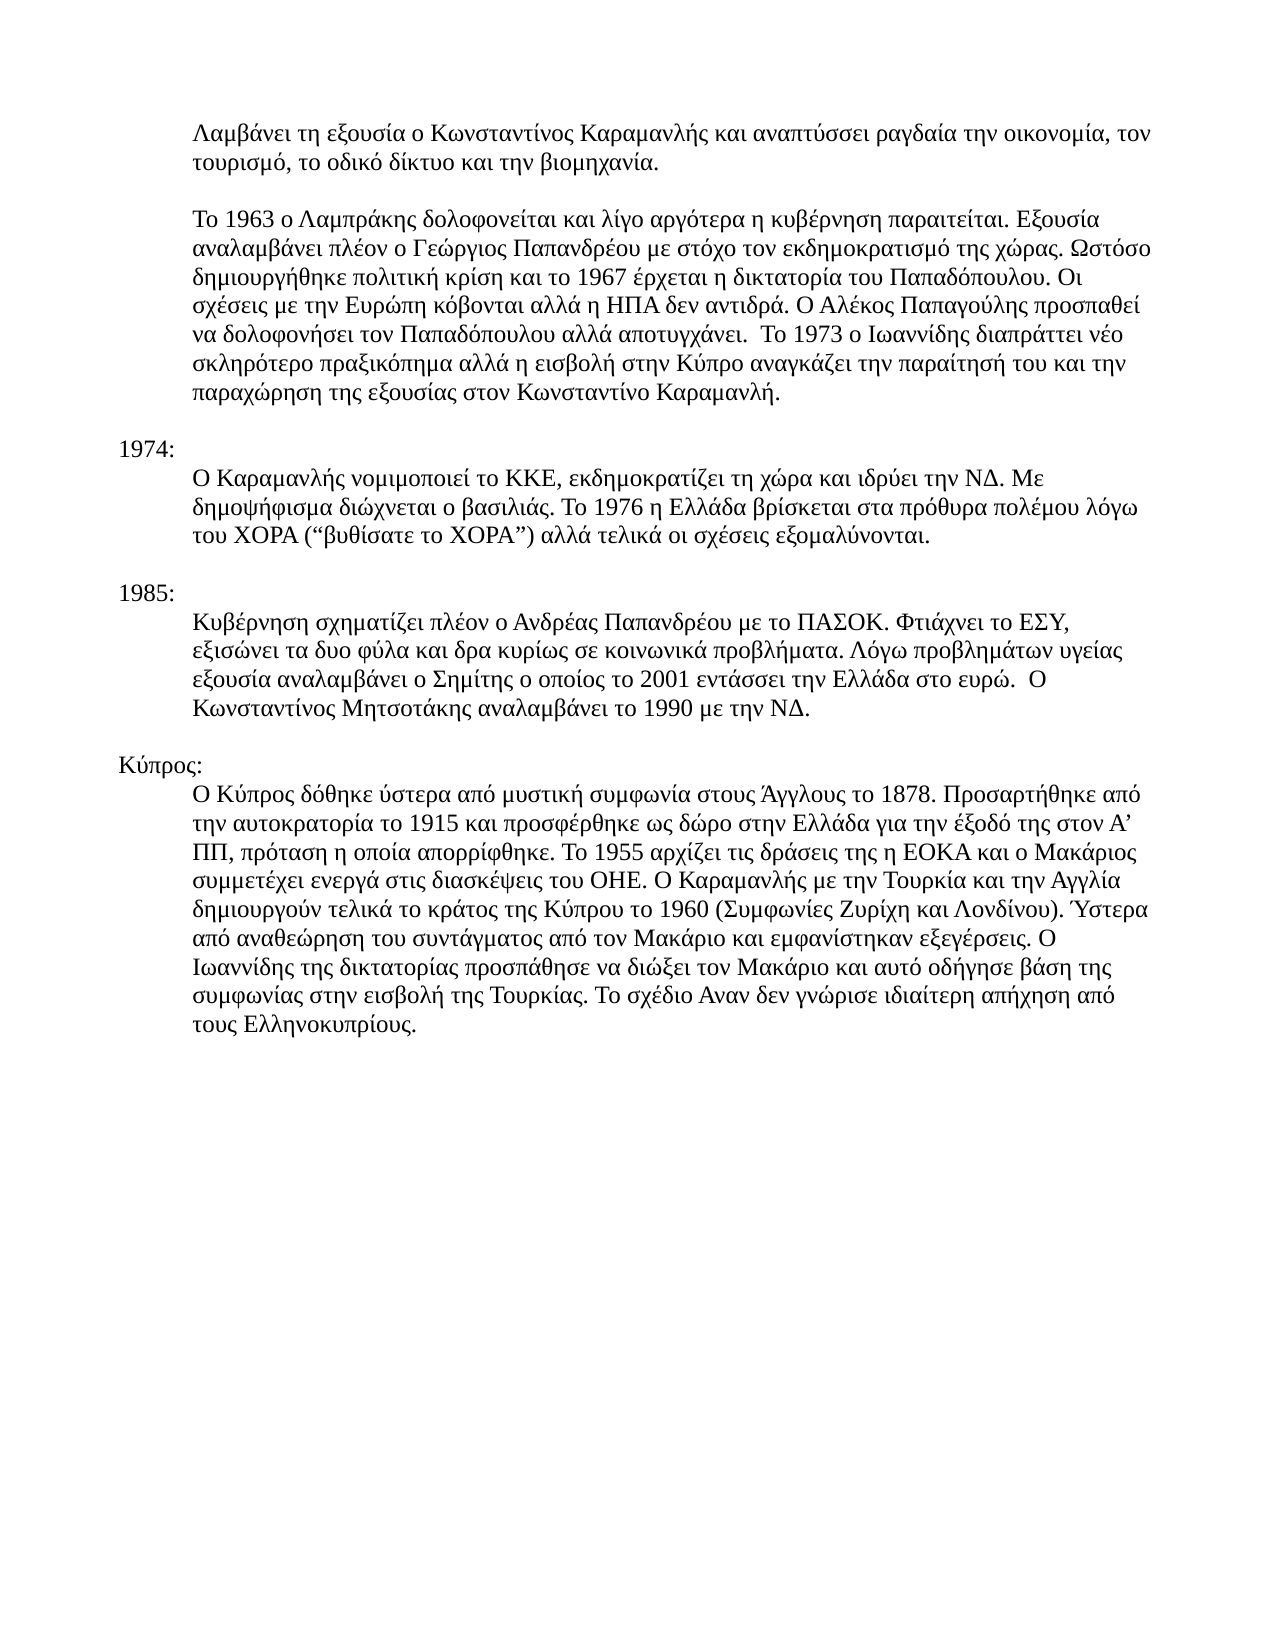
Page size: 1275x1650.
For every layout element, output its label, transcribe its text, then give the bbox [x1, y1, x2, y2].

text 1985: [118, 578, 1157, 607]
text Ο Καραμανλής νομιμοποιεί το ΚΚΕ, εκδημοκρατίζει τη χώρα και ιδρύει την ΝΔ. Με δημοψήφισμα διώχνεται ο βασιλιάς. Το 1976 η Ελλάδα βρίσκεται στα πρόθυρα πολέμου λόγω του ΧΟΡΑ (“βυθίσατε το ΧΟΡΑ”) αλλά τελικά οι σχέσεις εξομαλύνονται. [192, 463, 1157, 549]
text Ο Κύπρος δόθηκε ύστερα από μυστική συμφωνία στους Άγγλους το 1878. Προσαρτήθηκε από την αυτοκρατορία το 1915 και προσφέρθηκε ως δώρο στην Ελλάδα για την έξοδό της στον Α’ ΠΠ, πρόταση η οποία απορρίφθηκε. Το 1955 αρχίζει τις δράσεις της η ΕΟΚΑ και ο Μακάριος συμμετέχει ενεργά στις διασκέψεις του ΟΗΕ. Ο Καραμανλής με την Τουρκία και την Αγγλία δημιουργούν τελικά το κράτος της Κύπρου το 1960 (Συμφωνίες Ζυρίχη και Λονδίνου). Ύστερα από αναθεώρηση του συντάγματος από τον Μακάριο και εμφανίστηκαν εξεγέρσεις. Ο Ιωαννίδης της δικτατορίας προσπάθησε να διώξει τον Μακάριο και αυτό οδήγησε βάση της συμφωνίας στην εισβολή της Τουρκίας. Το σχέδιο Αναν δεν γνώρισε ιδιαίτερη απήχηση από τους Ελληνοκυπρίους. [192, 779, 1157, 1038]
text Το 1963 ο Λαμπράκης δολοφονείται και λίγο αργότερα η κυβέρνηση παραιτείται. Εξουσία αναλαμβάνει πλέον ο Γεώργιος Παπανδρέου με στόχο τον εκδημοκρατισμό της χώρας. Ωστόσο δημιουργήθηκε πολιτική κρίση και το 1967 έρχεται η δικτατορία του Παπαδόπουλου. Οι σχέσεις με την Ευρώπη κόβονται αλλά η ΗΠΑ δεν αντιδρά. Ο Αλέκος Παπαγούλης προσπαθεί να δολοφονήσει τον Παπαδόπουλου αλλά αποτυγχάνει. Το 1973 ο Ιωαννίδης διαπράττει νέο σκληρότερο πραξικόπημα αλλά η εισβολή στην Κύπρο αναγκάζει την παραίτησή του και την παραχώρηση της εξουσίας στον Κωνσταντίνο Καραμανλή. [192, 204, 1157, 406]
text Κυβέρνηση σχηματίζει πλέον ο Ανδρέας Παπανδρέου με το ΠΑΣΟΚ. Φτιάχνει το ΕΣΥ, εξισώνει τα δυο φύλα και δρα κυρίως σε κοινωνικά προβλήματα. Λόγω προβλημάτων υγείας εξουσία αναλαμβάνει ο Σημίτης ο οποίος το 2001 εντάσσει την Ελλάδα στο ευρώ. Ο Κωνσταντίνος Μητσοτάκης αναλαμβάνει το 1990 με την ΝΔ. [192, 607, 1157, 722]
text Κύπρος: [118, 751, 1157, 779]
text Λαμβάνει τη εξουσία ο Κωνσταντίνος Καραμανλής και αναπτύσσει ραγδαία την οικονομία, τον τουρισμό, το οδικό δίκτυο και την βιομηχανία. [192, 118, 1157, 176]
text 1974: [118, 434, 1157, 463]
